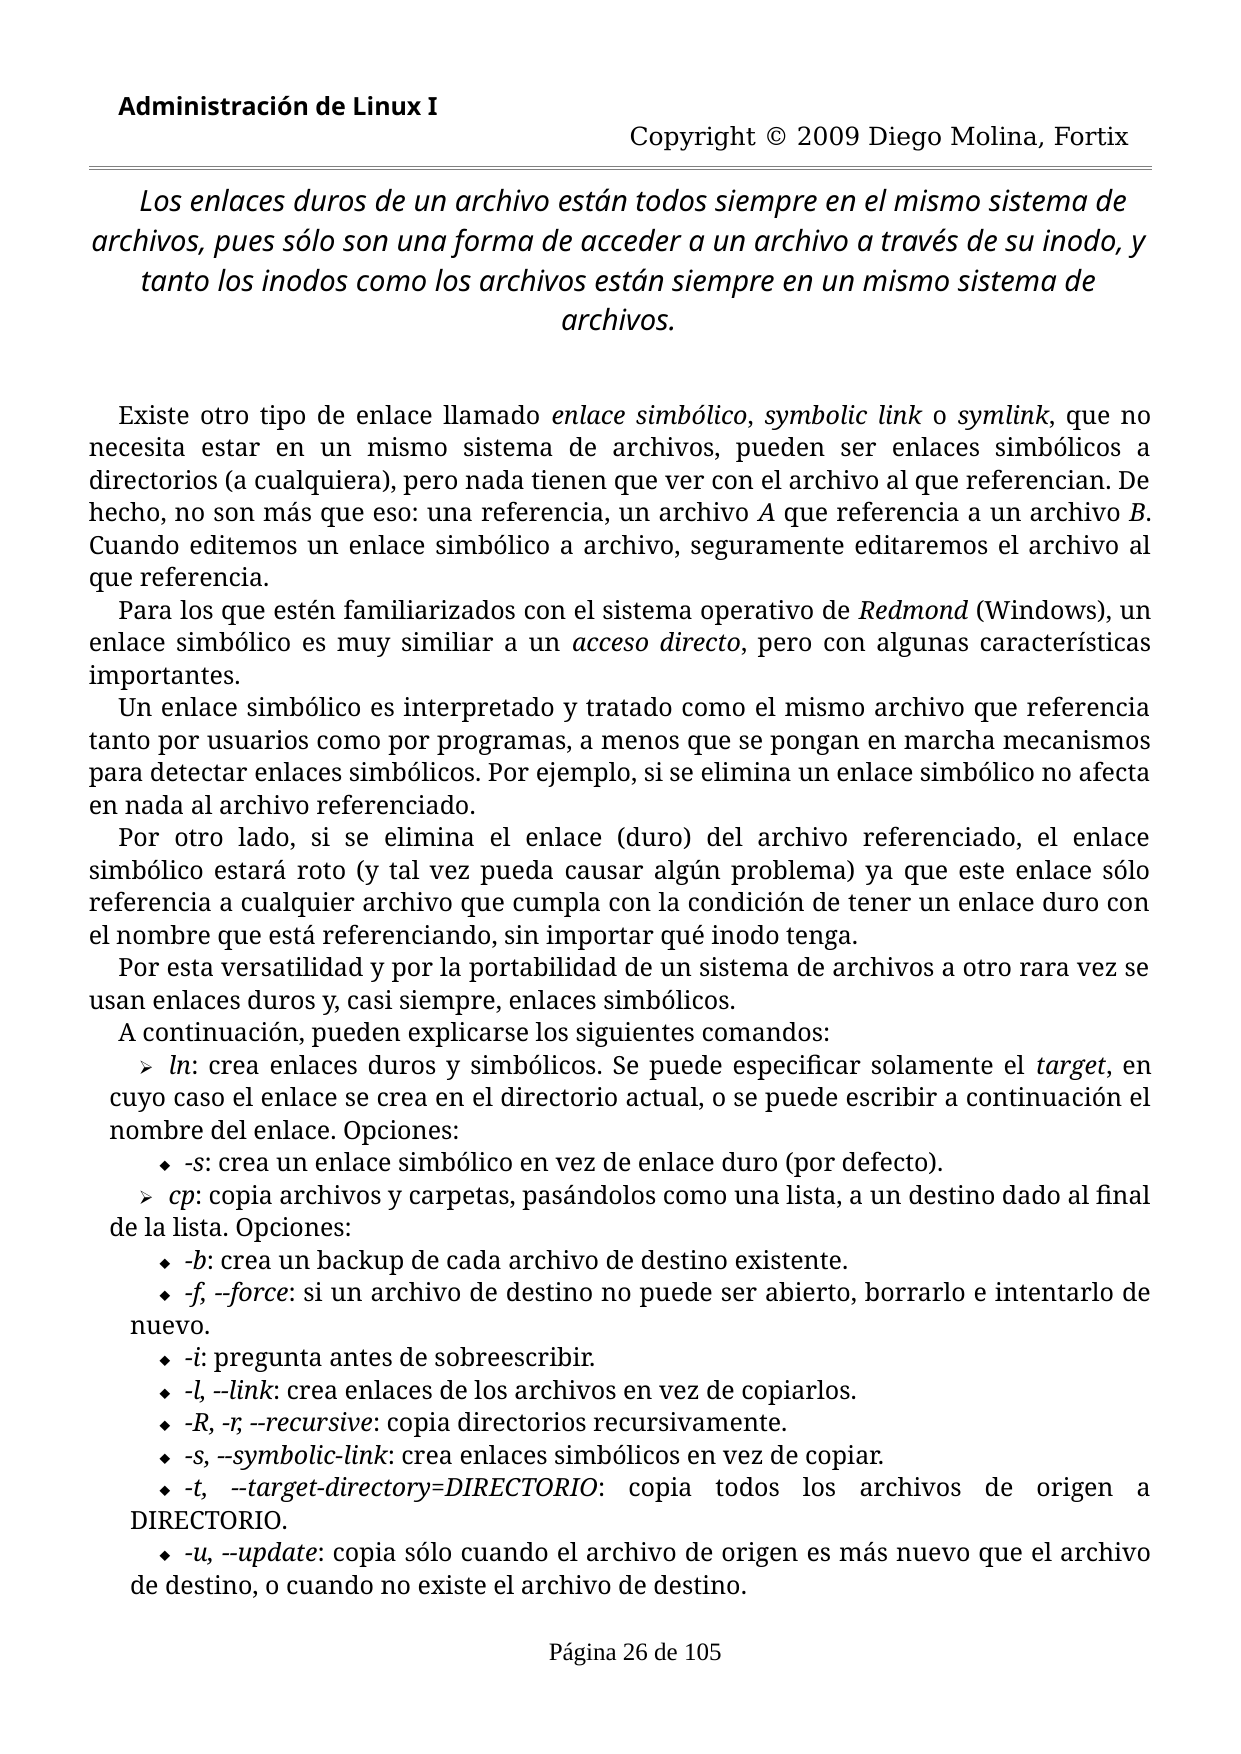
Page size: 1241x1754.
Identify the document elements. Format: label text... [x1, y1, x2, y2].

text Un enlace simbólico es interpretado y tratado como el mismo archivo que referencia tanto por usuarios como por programas, a menos que se pongan en marcha mecanismos para detectar enlaces simbólicos. Por ejemplo, si se elimina un enlace simbólico no afecta en nada al archivo referenciado. [88, 691, 1152, 821]
list -s: crea un enlace simbólico en vez de enlace duro (por defecto). [88, 1146, 1152, 1178]
list -i: pregunta antes de sobreescribir. [88, 1341, 1152, 1373]
list -R, -r, --recursive: copia directorios recursivamente. [88, 1406, 1152, 1438]
text Existe otro tipo de enlace llamado enlace simbólico, symbolic link o symlink, que no necesita estar en un mismo sistema de archivos, pueden ser enlaces simbólicos a directorios (a cualquiera), pero nada tienen que ver con el archivo al que referencian. De hecho, no son más que eso: una referencia, un archivo A que referencia a un archivo B. Cuando editemos un enlace simbólico a archivo, seguramente editaremos el archivo al que referencia. [88, 398, 1152, 593]
list -f, --force: si un archivo de destino no puede ser abierto, borrarlo e intentarlo de nuevo. [88, 1276, 1152, 1341]
list -t, --target-directory=DIRECTORIO: copia todos los archivos de origen a DIRECTORIO. [88, 1471, 1152, 1536]
text Los enlaces duros de un archivo están todos siempre en el mismo sistema de archivos, pues sólo son una forma de acceder a un archivo a través de su inodo, y tanto los inodos como los archivos están siempre en un mismo sistema de archivos. [88, 181, 1152, 339]
text Por esta versatilidad y por la portabilidad de un sistema de archivos a otro rara vez se usan enlaces duros y, casi siempre, enlaces simbólicos. [88, 951, 1152, 1016]
text A continuación, pueden explicarse los siguientes comandos: [88, 1016, 1152, 1048]
list -s, --symbolic-link: crea enlaces simbólicos en vez de copiar. [88, 1438, 1152, 1471]
list -u, --update: copia sólo cuando el archivo de origen es más nuevo que el archivo de destino, o cuando no existe el archivo de destino. [88, 1536, 1152, 1601]
text Por otro lado, si se elimina el enlace (duro) del archivo referenciado, el enlace simbólico estará roto (y tal vez pueda causar algún problema) ya que este enlace sólo referencia a cualquier archivo que cumpla con la condición de tener un enlace duro con el nombre que está referenciando, sin importar qué inodo tenga. [88, 821, 1152, 951]
list -b: crea un backup de cada archivo de destino existente. [88, 1243, 1152, 1276]
list ln: crea enlaces duros y simbólicos. Se puede especificar solamente el target, en cuyo caso el enlace se crea en el directorio actual, o se puede escribir a continuación el nombre del enlace. Opciones: [88, 1048, 1152, 1146]
list cp: copia archivos y carpetas, pasándolos como una lista, a un destino dado al final de la lista. Opciones: [88, 1178, 1152, 1243]
list -l, --link: crea enlaces de los archivos en vez de copiarlos. [88, 1373, 1152, 1406]
text Para los que estén familiarizados con el sistema operativo de Redmond (Windows), un enlace simbólico es muy similiar a un acceso directo, pero con algunas características importantes. [88, 593, 1152, 691]
